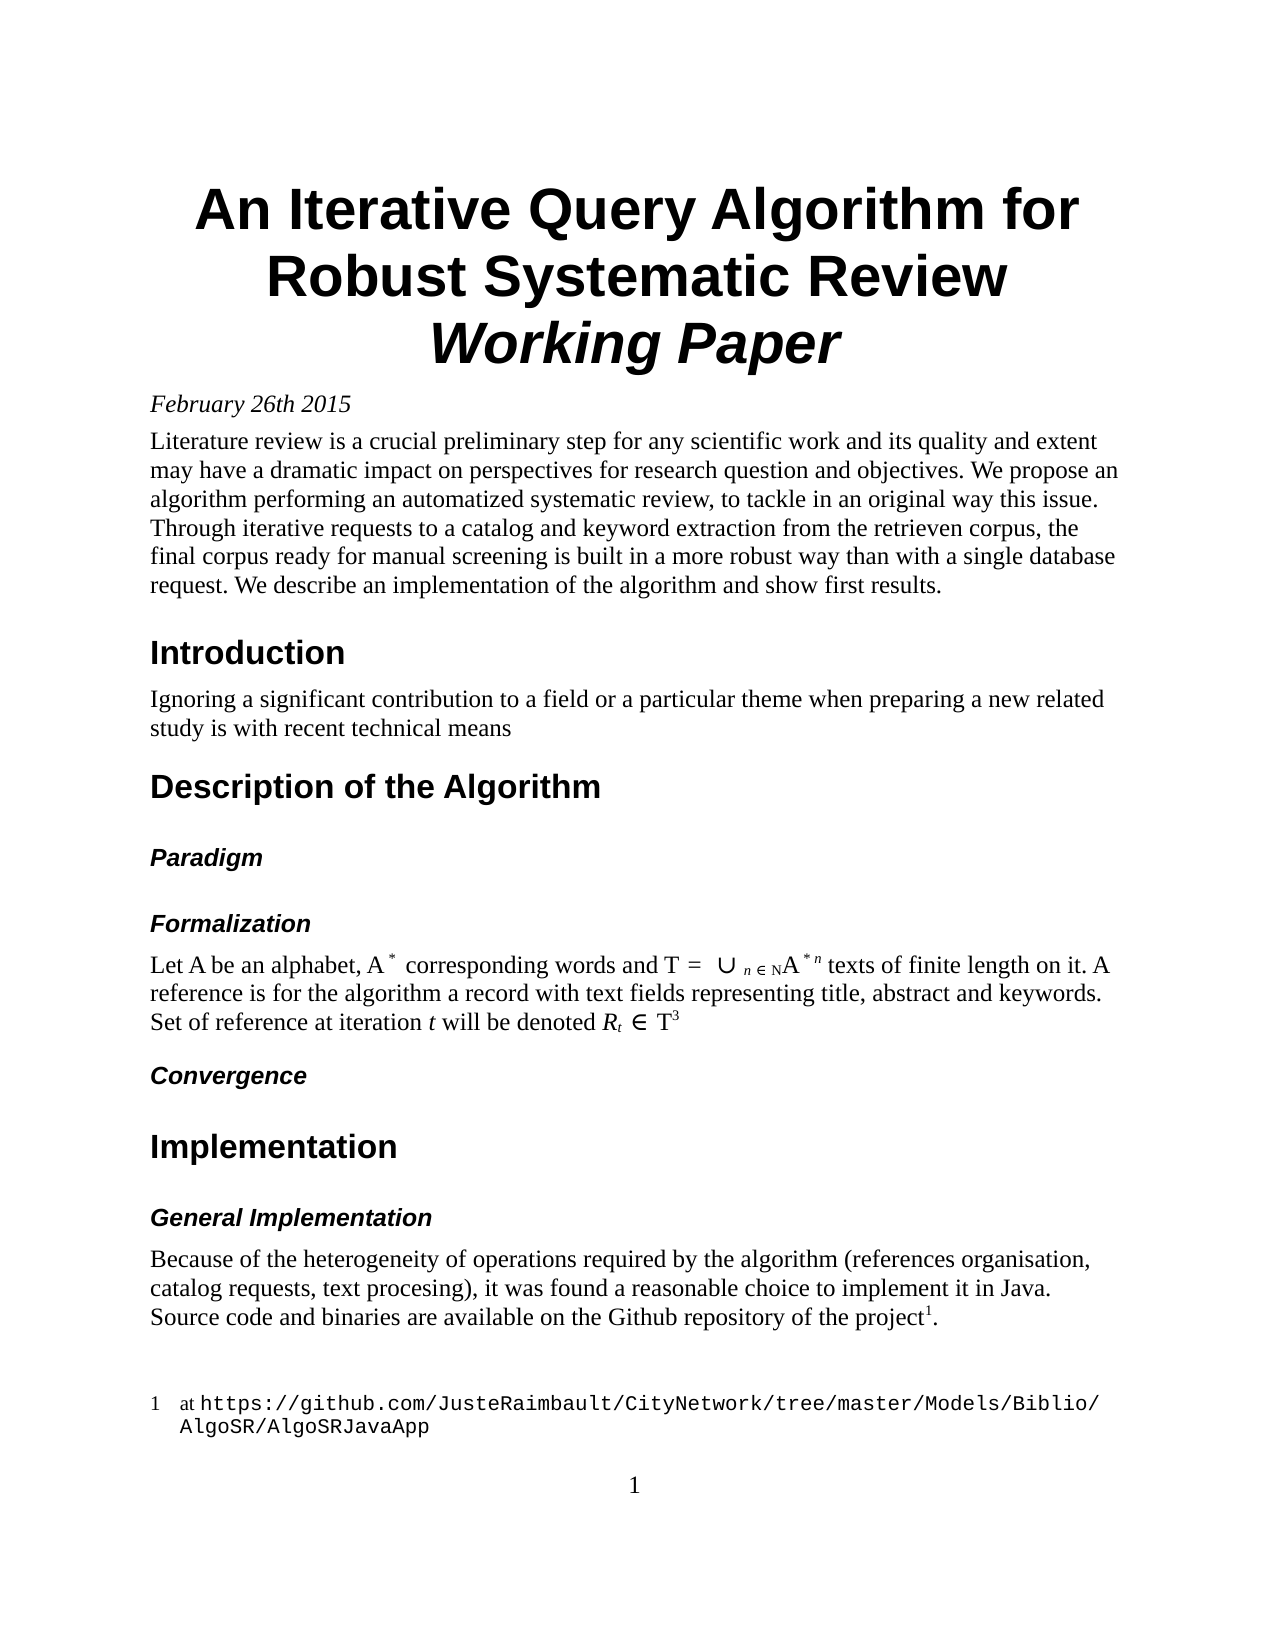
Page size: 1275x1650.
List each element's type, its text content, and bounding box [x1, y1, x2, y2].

subtitle Description of the Algorithm [150, 767, 1125, 805]
subtitle General Implementation [150, 1203, 1125, 1232]
text Because of the heterogeneity of operations required by the algorithm (references organisation, catalog requests, text procesing), it was found a reasonable choice to implement it in Java. Source code and binaries are available on the Github repository of the project. [150, 1244, 1125, 1331]
text at https://github.com/JusteRaimbault/CityNetwork/tree/master/Models/Biblio/AlgoSR/AlgoSRJavaApp [150, 1391, 1125, 1440]
title An Iterative Query Algorithm for Robust Systematic Review Working Paper [150, 175, 1125, 376]
text Let A be an alphabet, A * corresponding words and T = ∪ n ∈ NA * n texts of finite length on it. A reference is for the algorithm a record with text fields representing title, abstract and keywords. Set of reference at iteration t will be denoted Rt ∈ T3 [150, 950, 1125, 1036]
subtitle Paradigm [150, 843, 1125, 871]
subtitle Formalization [150, 909, 1125, 937]
text Literature review is a crucial preliminary step for any scientific work and its quality and extent may have a dramatic impact on perspectives for research question and objectives. We propose an algorithm performing an automatized systematic review, to tackle in an original way this issue. Through iterative requests to a catalog and keyword extraction from the retrieven corpus, the final corpus ready for manual screening is built in a more robust way than with a single database request. We describe an implementation of the algorithm and show first results. [150, 426, 1125, 599]
text Ignoring a significant contribution to a field or a particular theme when preparing a new related study is with recent technical means [150, 684, 1125, 742]
subtitle Convergence [150, 1061, 1125, 1089]
text February 26th 2015 [150, 389, 1125, 417]
subtitle Implementation [150, 1127, 1125, 1166]
subtitle Introduction [150, 633, 1125, 672]
